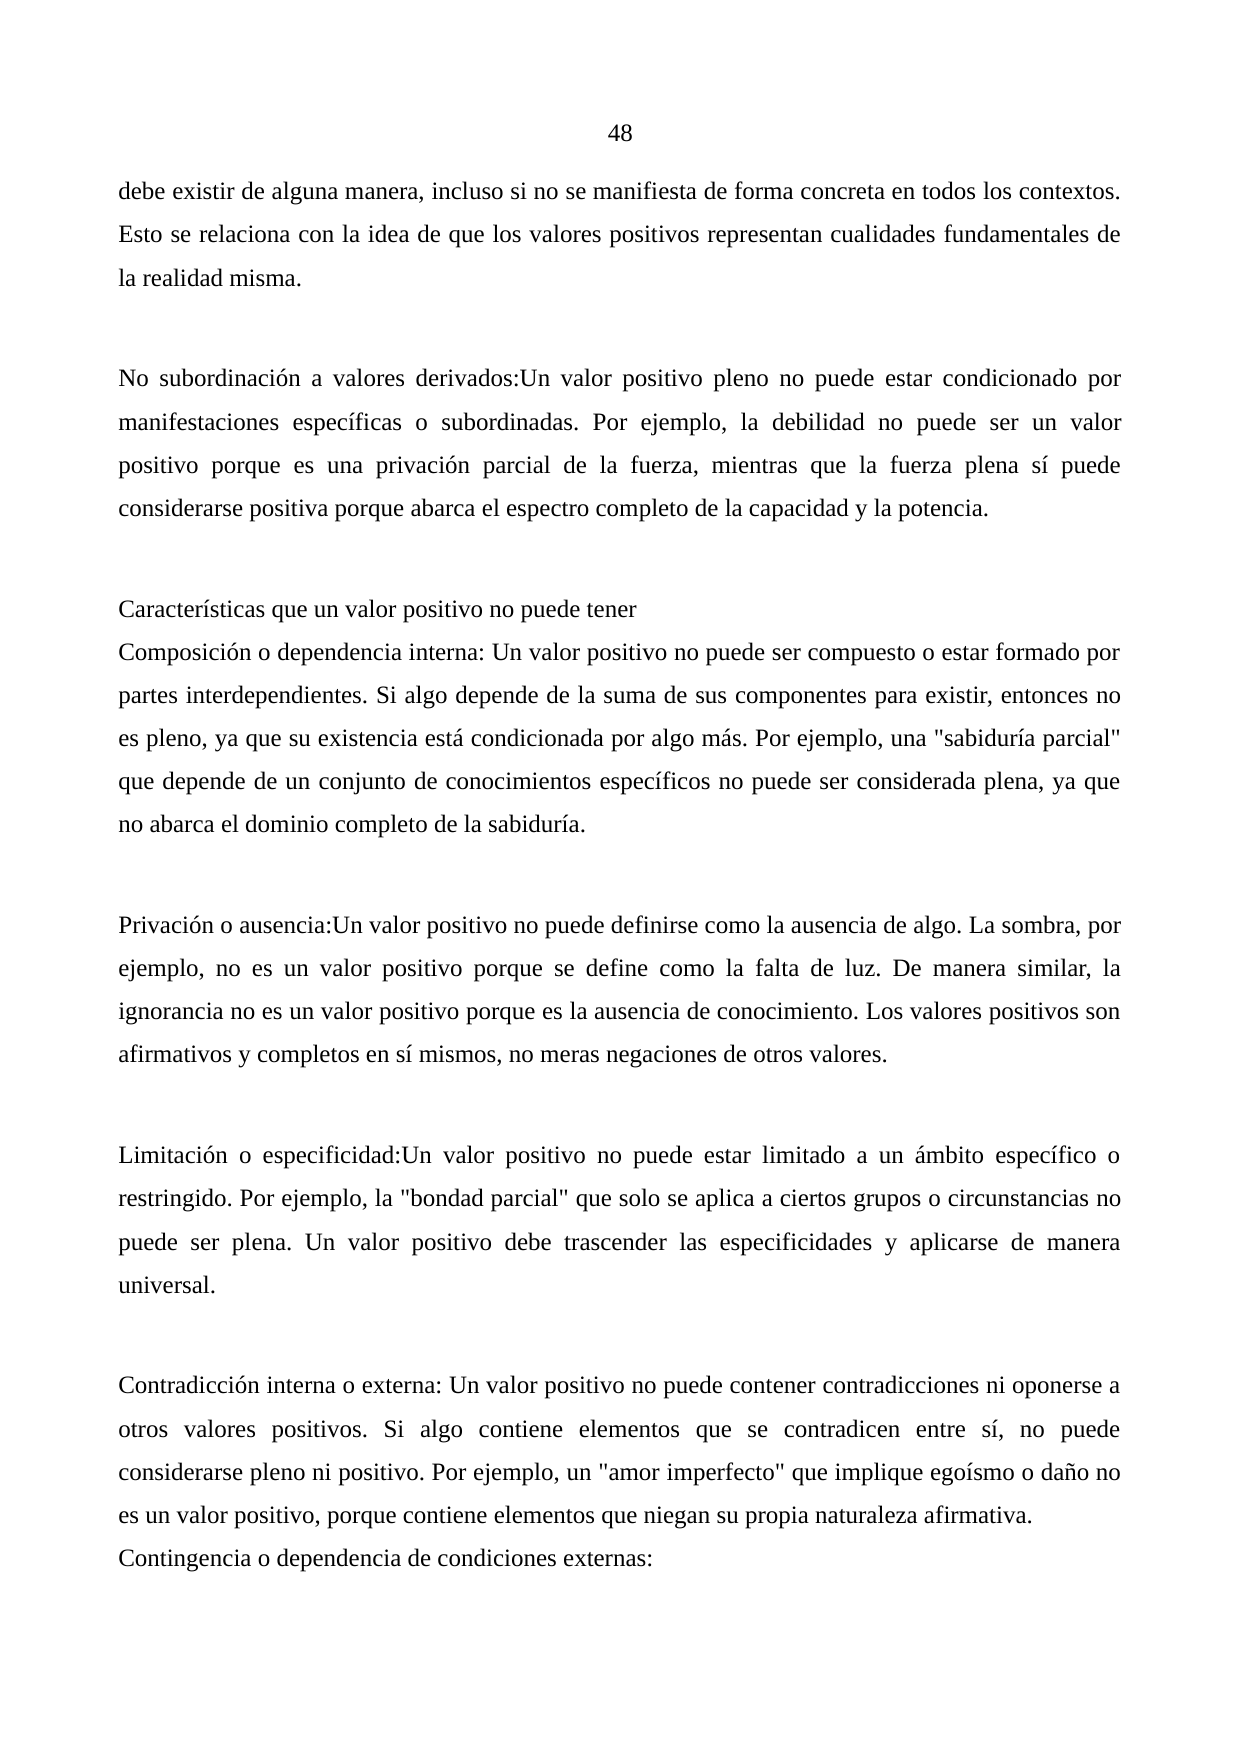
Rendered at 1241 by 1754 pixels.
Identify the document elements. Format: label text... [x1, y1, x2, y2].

text Privación o ausencia:Un valor positivo no puede definirse como la ausencia de algo. La sombra, por ejemplo, no es un valor positivo porque se define como la falta de luz. De manera similar, la ignorancia no es un valor positivo porque es la ausencia de conocimiento. Los valores positivos son afirmativos y completos en sí mismos, no meras negaciones de otros valores. [118, 910, 1122, 1068]
text No subordinación a valores derivados:Un valor positivo pleno no puede estar condicionado por manifestaciones específicas o subordinadas. Por ejemplo, la debilidad no puede ser un valor positivo porque es una privación parcial de la fuerza, mientras que la fuerza plena sí puede considerarse positiva porque abarca el espectro completo de la capacidad y la potencia. [118, 363, 1122, 522]
text Contingencia o dependencia de condiciones externas: [118, 1543, 1122, 1572]
text debe existir de alguna manera, incluso si no se manifiesta de forma concreta en todos los contextos. Esto se relaciona con la idea de que los valores positivos representan cualidades fundamentales de la realidad misma. [118, 176, 1122, 291]
text Contradicción interna o externa: Un valor positivo no puede contener contradicciones ni oponerse a otros valores positivos. Si algo contiene elementos que se contradicen entre sí, no puede considerarse pleno ni positivo. Por ejemplo, un "amor imperfecto" que implique egoísmo o daño no es un valor positivo, porque contiene elementos que niegan su propia naturaleza afirmativa. [118, 1371, 1122, 1529]
text Composición o dependencia interna: Un valor positivo no puede ser compuesto o estar formado por partes interdependientes. Si algo depende de la suma de sus componentes para existir, entonces no es pleno, ya que su existencia está condicionada por algo más. Por ejemplo, una "sabiduría parcial" que depende de un conjunto de conocimientos específicos no puede ser considerada plena, ya que no abarca el dominio completo de la sabiduría. [118, 637, 1122, 838]
text Características que un valor positivo no puede tener [118, 594, 1122, 622]
text Limitación o especificidad:Un valor positivo no puede estar limitado a un ámbito específico o restringido. Por ejemplo, la "bondad parcial" que solo se aplica a ciertos grupos o circunstancias no puede ser plena. Un valor positivo debe trascender las especificidades y aplicarse de manera universal. [118, 1140, 1122, 1298]
